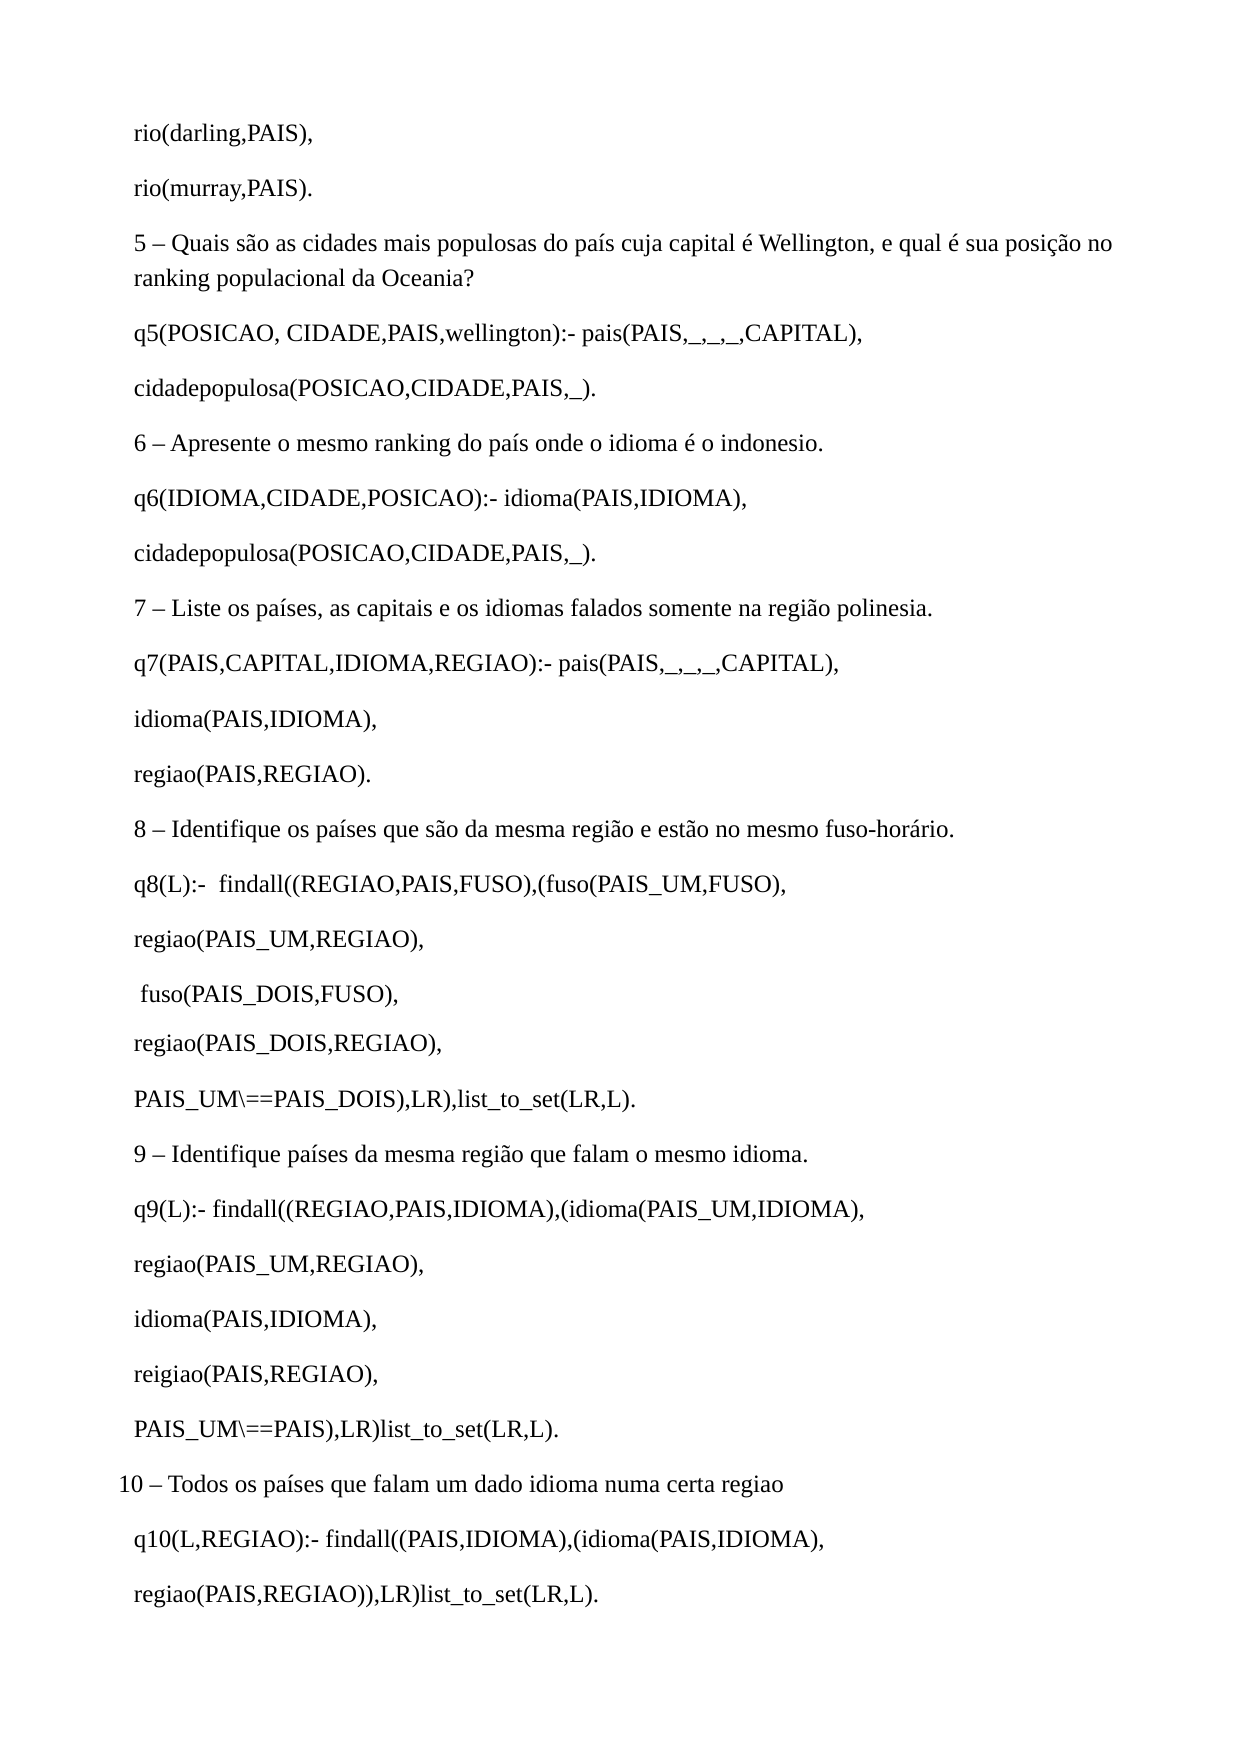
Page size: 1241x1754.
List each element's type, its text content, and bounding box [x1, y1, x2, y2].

text regiao(PAIS,REGIAO)),LR)list_to_set(LR,L). [134, 1579, 1122, 1608]
text 6 – Apresente o mesmo ranking do país onde o idioma é o indonesio. [134, 428, 1122, 457]
text PAIS_UM\==PAIS),LR)list_to_set(LR,L). [134, 1414, 1122, 1443]
text 9 – Identifique países da mesma região que falam o mesmo idioma. [134, 1139, 1122, 1167]
text fuso(PAIS_DOIS,FUSO), [134, 979, 1122, 1008]
text PAIS_UM\==PAIS_DOIS),LR),list_to_set(LR,L). [134, 1084, 1122, 1112]
text q8(L):- findall((REGIAO,PAIS,FUSO),(fuso(PAIS_UM,FUSO), [134, 869, 1122, 898]
text regiao(PAIS_UM,REGIAO), [134, 924, 1122, 953]
text q7(PAIS,CAPITAL,IDIOMA,REGIAO):- pais(PAIS,_,_,_,CAPITAL), [134, 648, 1122, 677]
text rio(murray,PAIS). [134, 173, 1122, 202]
text q10(L,REGIAO):- findall((PAIS,IDIOMA),(idioma(PAIS,IDIOMA), [134, 1524, 1122, 1553]
text q9(L):- findall((REGIAO,PAIS,IDIOMA),(idioma(PAIS_UM,IDIOMA), [134, 1194, 1122, 1223]
text 10 – Todos os países que falam um dado idioma numa certa regiao [118, 1469, 1122, 1498]
text regiao(PAIS_DOIS,REGIAO), [134, 1028, 1122, 1057]
text cidadepopulosa(POSICAO,CIDADE,PAIS,_). [134, 538, 1122, 567]
text q6(IDIOMA,CIDADE,POSICAO):- idioma(PAIS,IDIOMA), [134, 483, 1122, 512]
text reigiao(PAIS,REGIAO), [134, 1359, 1122, 1388]
text idioma(PAIS,IDIOMA), [134, 1304, 1122, 1333]
text 8 – Identifique os países que são da mesma região e estão no mesmo fuso-horário. [134, 814, 1122, 843]
text idioma(PAIS,IDIOMA), [134, 704, 1122, 732]
text cidadepopulosa(POSICAO,CIDADE,PAIS,_). [134, 373, 1122, 402]
text rio(darling,PAIS), [134, 118, 1122, 147]
text 5 – Quais são as cidades mais populosas do país cuja capital é Wellington, e qual é sua posição no ranking populacional da Oceania? [134, 228, 1122, 292]
text q5(POSICAO, CIDADE,PAIS,wellington):- pais(PAIS,_,_,_,CAPITAL), [134, 318, 1122, 347]
text regiao(PAIS,REGIAO). [134, 759, 1122, 787]
text 7 – Liste os países, as capitais e os idiomas falados somente na região polinesia. [134, 593, 1122, 622]
text regiao(PAIS_UM,REGIAO), [134, 1249, 1122, 1278]
